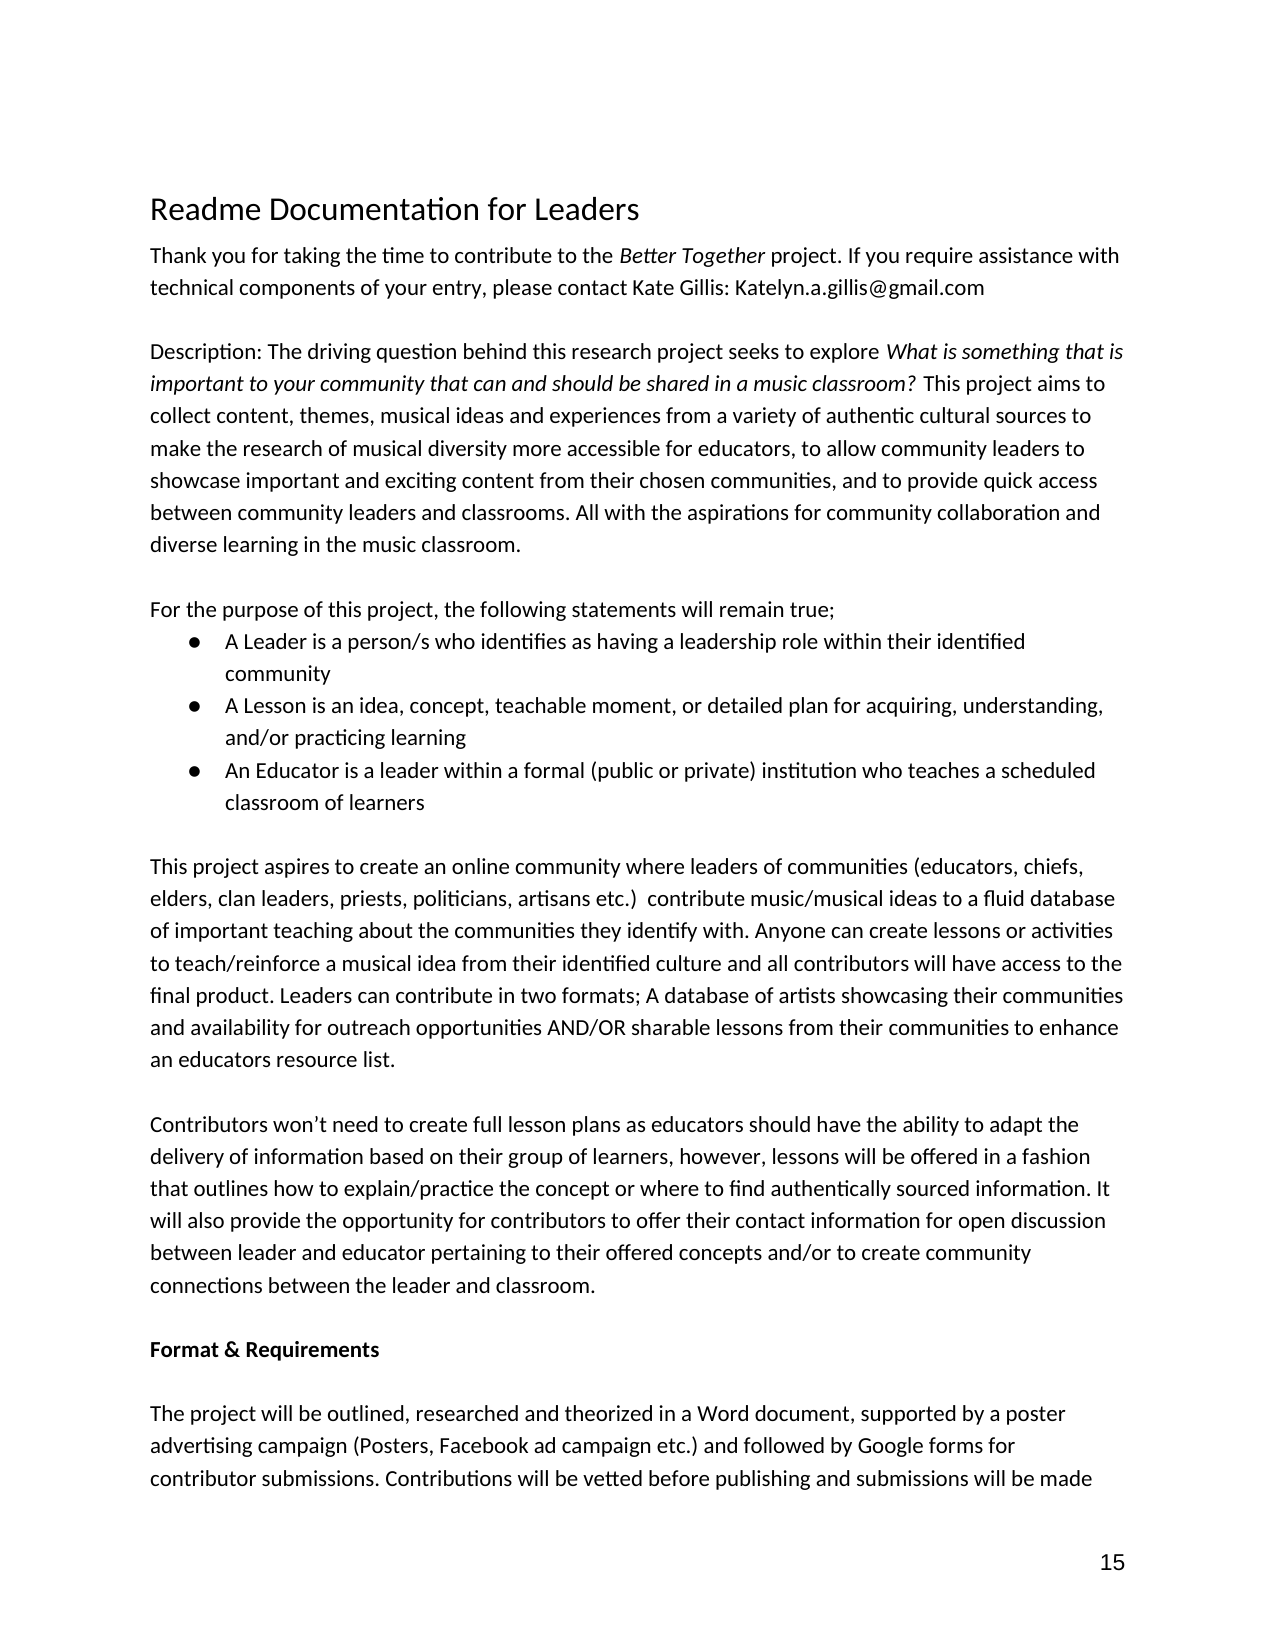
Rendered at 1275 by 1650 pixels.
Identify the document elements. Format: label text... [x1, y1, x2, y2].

list A Lesson is an idea, concept, teachable moment, or detailed plan for acquiring, understanding, and/or practicing learning [187, 691, 1125, 752]
text This project aspires to create an online community where leaders of communities (educators, chiefs, elders, clan leaders, priests, politicians, artisans etc.) contribute music/musical ideas to a fluid database of important teaching about the communities they identify with. Anyone can create lessons or activities to teach/reinforce a musical idea from their identified culture and all contributors will have access to the final product. Leaders can contribute in two formats; A database of artists showcasing their communities and availability for outreach opportunities AND/OR sharable lessons from their communities to enhance an educators resource list. [150, 852, 1125, 1073]
text Format & Requirements [150, 1335, 1125, 1363]
list A Leader is a person/s who identifies as having a leadership role within their identified community [187, 627, 1125, 687]
text Thank you for taking the time to contribute to the Better Together project. If you require assistance with technical components of your entry, please contact Kate Gillis: Katelyn.a.gillis@gmail.com [150, 241, 1125, 301]
text Description: The driving question behind this research project seeks to explore What is something that is important to your community that can and should be shared in a music classroom? This project aims to collect content, themes, musical ideas and experiences from a variety of authentic cultural sources to make the research of musical diversity more accessible for educators, to allow community leaders to showcase important and exciting content from their chosen communities, and to provide quick access between community leaders and classrooms. All with the aspirations for community collaboration and diverse learning in the music classroom. [150, 337, 1125, 558]
subtitle Readme Documentation for Leaders [150, 187, 1125, 228]
text The project will be outlined, researched and theorized in a Word document, supported by a poster advertising campaign (Posters, Facebook ad campaign etc.) and followed by Google forms for contributor submissions. Contributions will be vetted before publishing and submissions will be made [150, 1399, 1125, 1492]
text For the purpose of this project, the following statements will remain true; [150, 595, 1125, 623]
list An Educator is a leader within a formal (public or private) institution who teaches a scheduled classroom of learners [187, 756, 1125, 816]
text Contributors won’t need to create full lesson plans as educators should have the ability to adapt the delivery of information based on their group of learners, however, lessons will be offered in a fashion that outlines how to explain/practice the concept or where to find authentically sourced information. It will also provide the opportunity for contributors to offer their contact information for open discussion between leader and educator pertaining to their offered concepts and/or to create community connections between the leader and classroom. [150, 1110, 1125, 1299]
